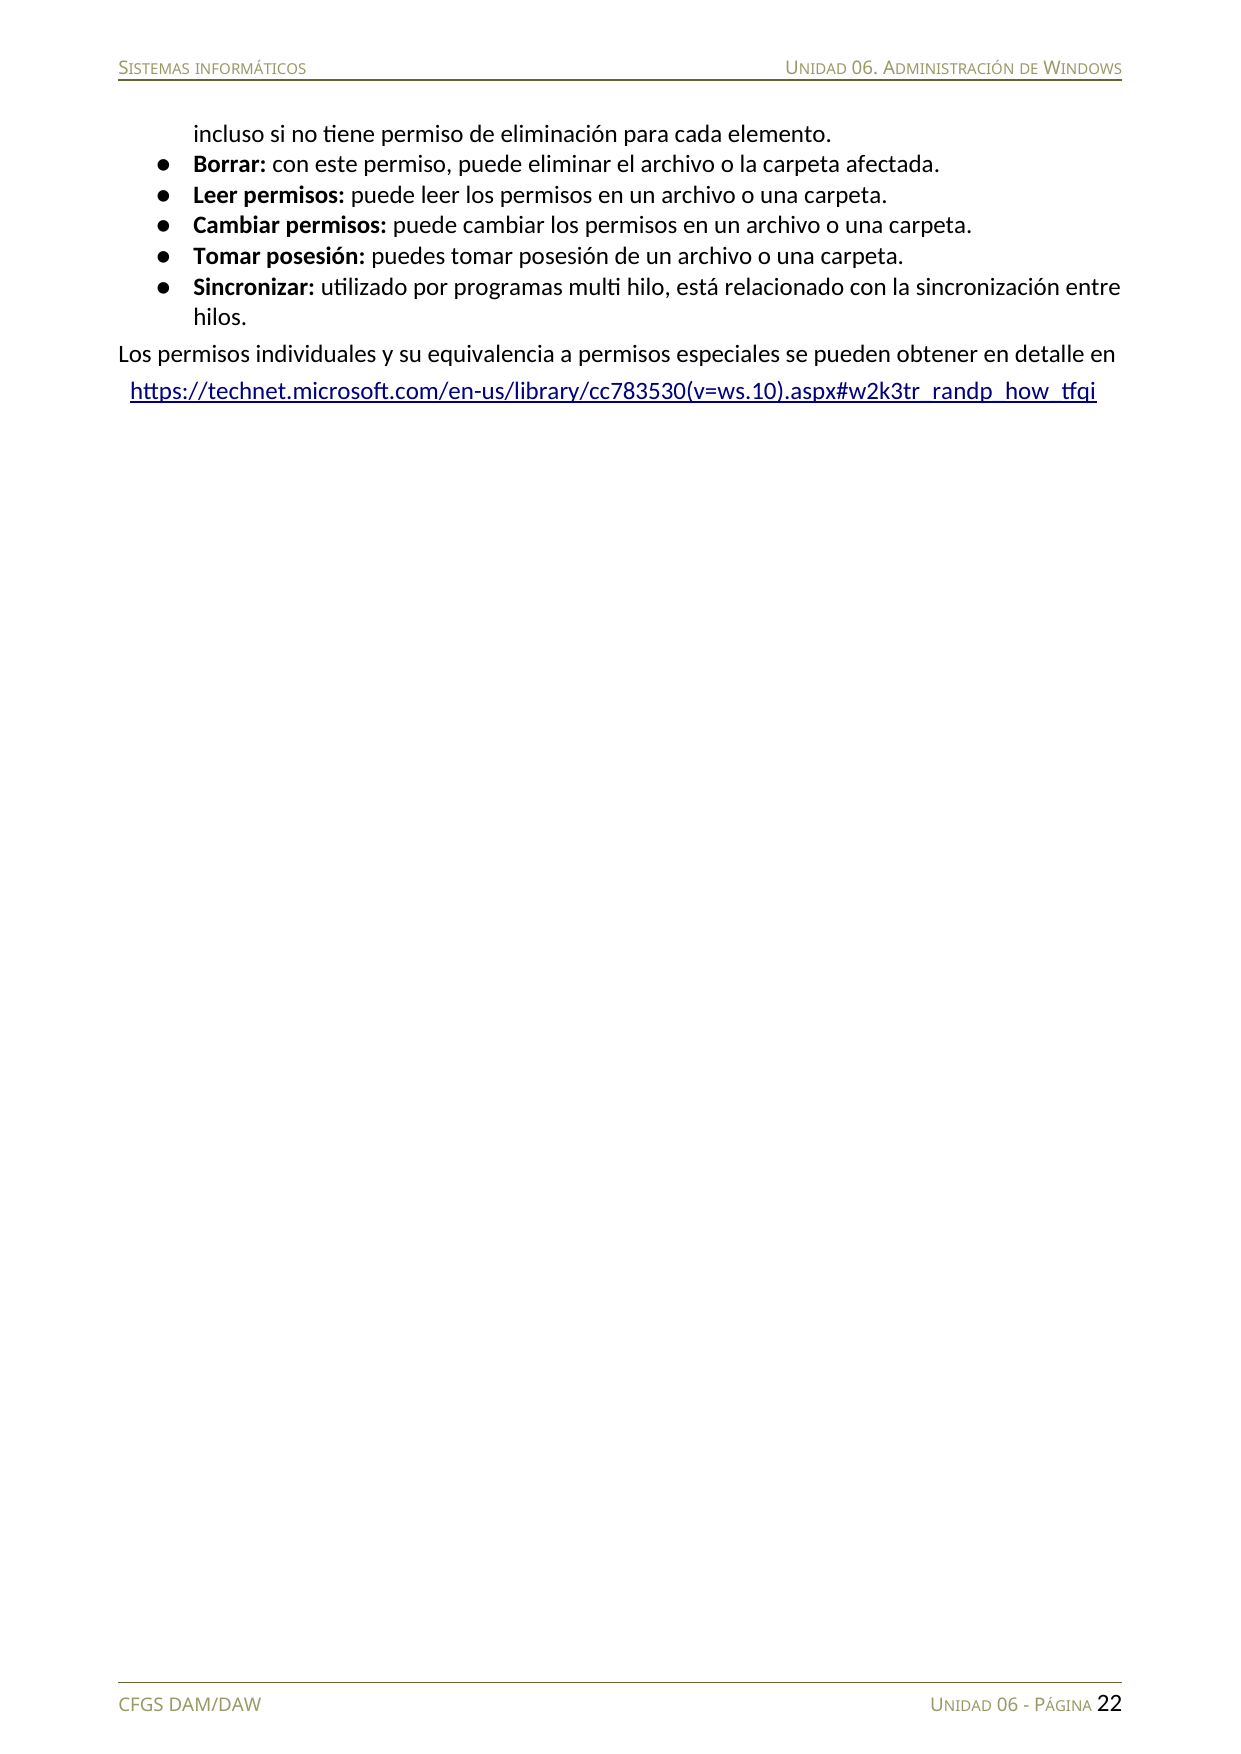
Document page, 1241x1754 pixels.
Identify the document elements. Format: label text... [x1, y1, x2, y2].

list Borrar: con este permiso, puede eliminar el archivo o la carpeta afectada. [156, 148, 1122, 179]
text https://technet.microsoft.com/en-us/library/cc783530(v=ws.10).aspx#w2k3tr_randp_how_tfqi [118, 375, 1122, 406]
text Los permisos individuales y su equivalencia a permisos especiales se pueden obtener en detalle en [118, 338, 1122, 369]
list incluso si no tiene permiso de eliminación para cada elemento. [156, 118, 1122, 148]
list Tomar posesión: puedes tomar posesión de un archivo o una carpeta. [156, 240, 1122, 271]
list Cambiar permisos: puede cambiar los permisos en un archivo o una carpeta. [156, 209, 1122, 240]
list Sincronizar: utilizado por programas multi hilo, está relacionado con la sincronización entre hilos. [156, 271, 1122, 332]
list Leer permisos: puede leer los permisos en un archivo o una carpeta. [156, 179, 1122, 209]
